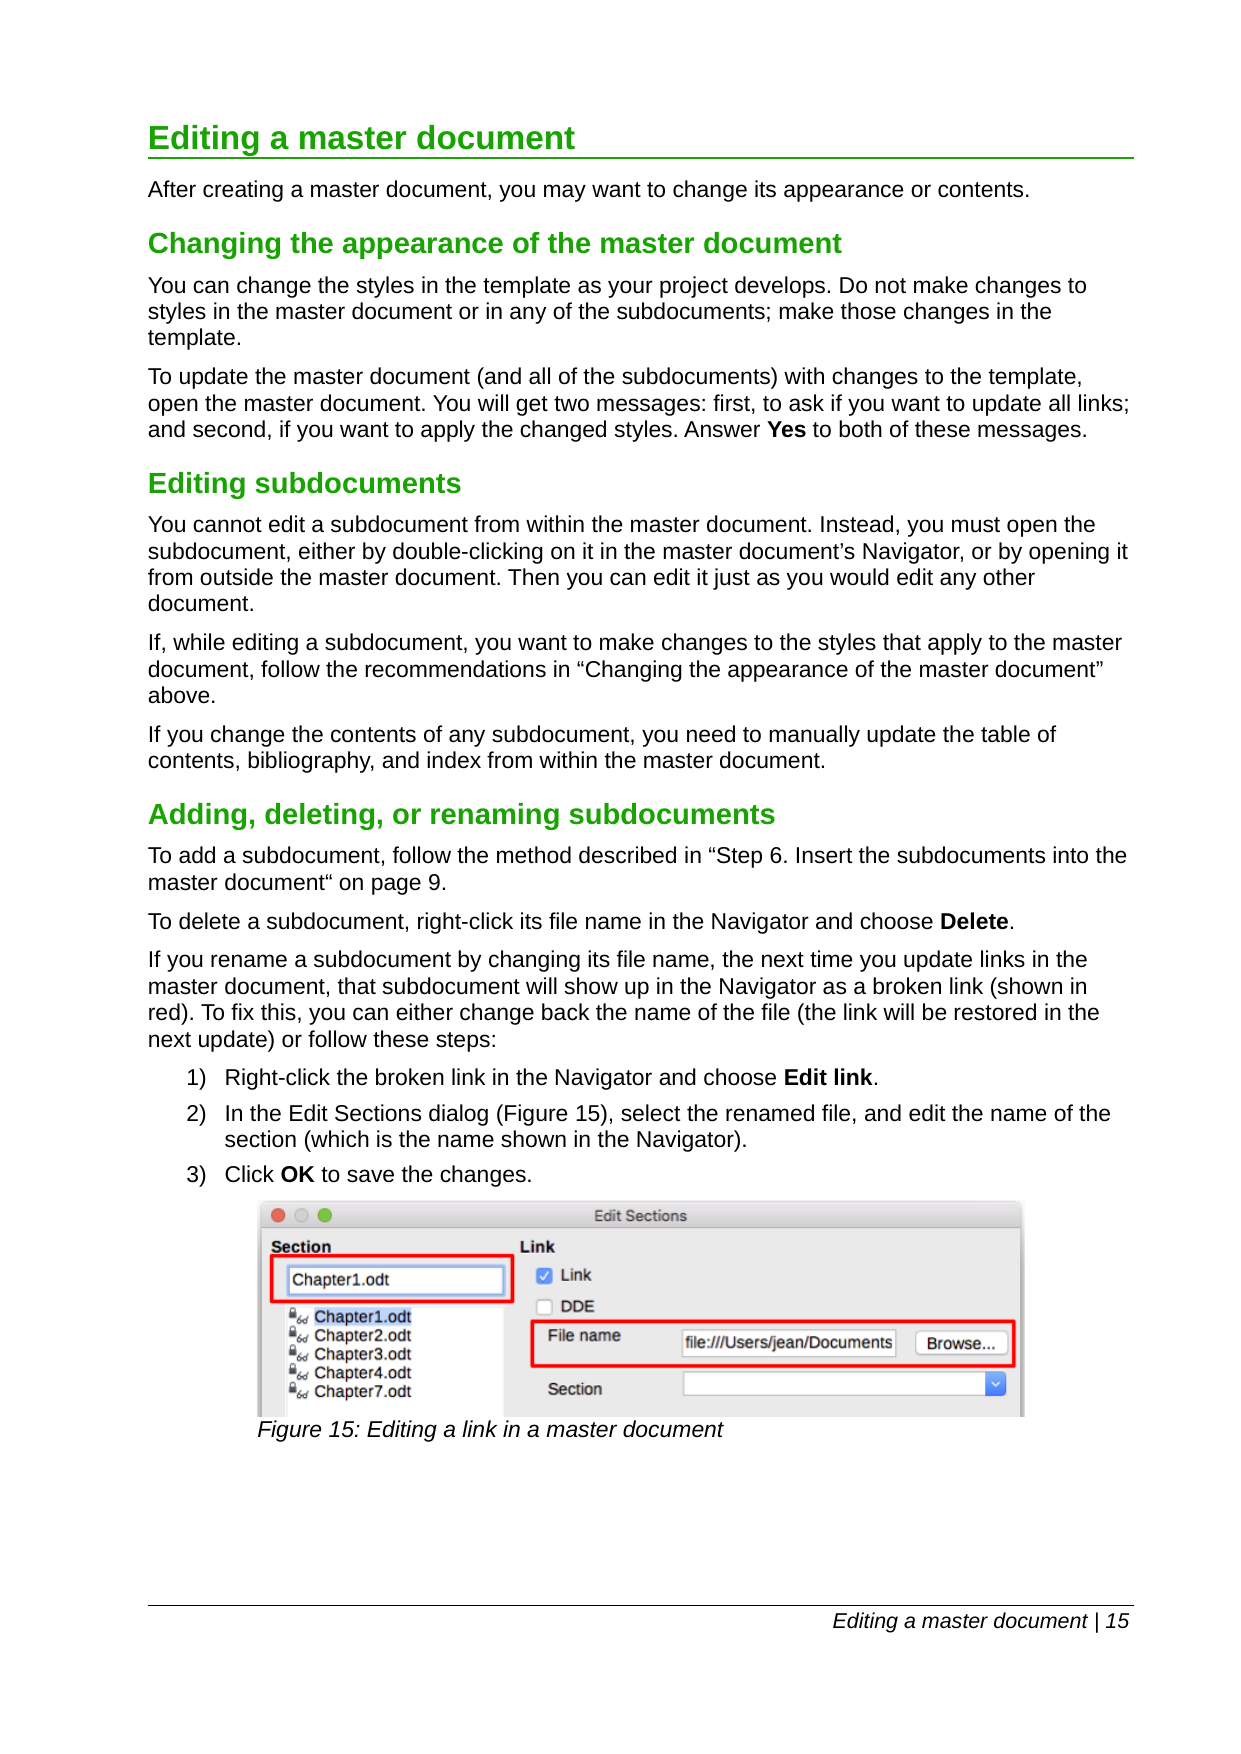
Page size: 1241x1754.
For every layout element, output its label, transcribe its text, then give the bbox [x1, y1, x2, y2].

text After creating a master document, you may want to change its appearance or contents. [148, 176, 1134, 203]
text If you change the contents of any subdocument, you need to manually update the table of contents, bibliography, and index from within the master document. [148, 721, 1134, 773]
subtitle Adding, deleting, or renaming subdocuments [148, 797, 1134, 831]
text If, while editing a subdocument, you want to make changes to the styles that apply to the master document, follow the recommendations in “Changing the appearance of the master document” above. [148, 629, 1134, 708]
text To add a subdocument, follow the method described in “Step 6. Insert the subdocuments into the master document“ on page 9. [148, 842, 1134, 895]
text Figure 15: Editing a link in a master document [257, 1417, 1025, 1443]
picture [257, 1199, 1025, 1417]
list Click OK to save the changes. [207, 1161, 1134, 1187]
text To update the master document (and all of the subdocuments) with changes to the template, open the master document. You will get two messages: first, to ask if you want to update all links; and second, if you want to apply the changed styles. Answer Yes to both of these messages. [148, 363, 1134, 442]
subtitle Editing a master document [148, 118, 1134, 157]
text You cannot edit a subdocument from within the master document. Instead, you must open the subdocument, either by double-clicking on it in the master document’s Navigator, or by opening it from outside the master document. Then you can edit it just as you would edit any other document. [148, 511, 1134, 617]
list Right-click the broken link in the Navigator and choose Edit link. [207, 1064, 1134, 1091]
list In the Edit Sections dialog (Figure 15), select the renamed file, and edit the name of the section (which is the name shown in the Navigator). [207, 1099, 1134, 1152]
text To delete a subdocument, right-click its file name in the Navigator and choose Delete. [148, 908, 1134, 934]
subtitle Changing the appearance of the master document [148, 226, 1134, 260]
text You can change the styles in the template as your project develops. Do not make changes to styles in the master document or in any of the subdocuments; make those changes in the template. [148, 272, 1134, 351]
text If you rename a subdocument by changing its file name, the next time you update links in the master document, that subdocument will show up in the Navigator as a broken link (shown in red). To fix this, you can either change back the name of the file (the link will be restored in the next update) or follow these steps: [148, 946, 1134, 1052]
subtitle Editing subdocuments [148, 466, 1134, 499]
